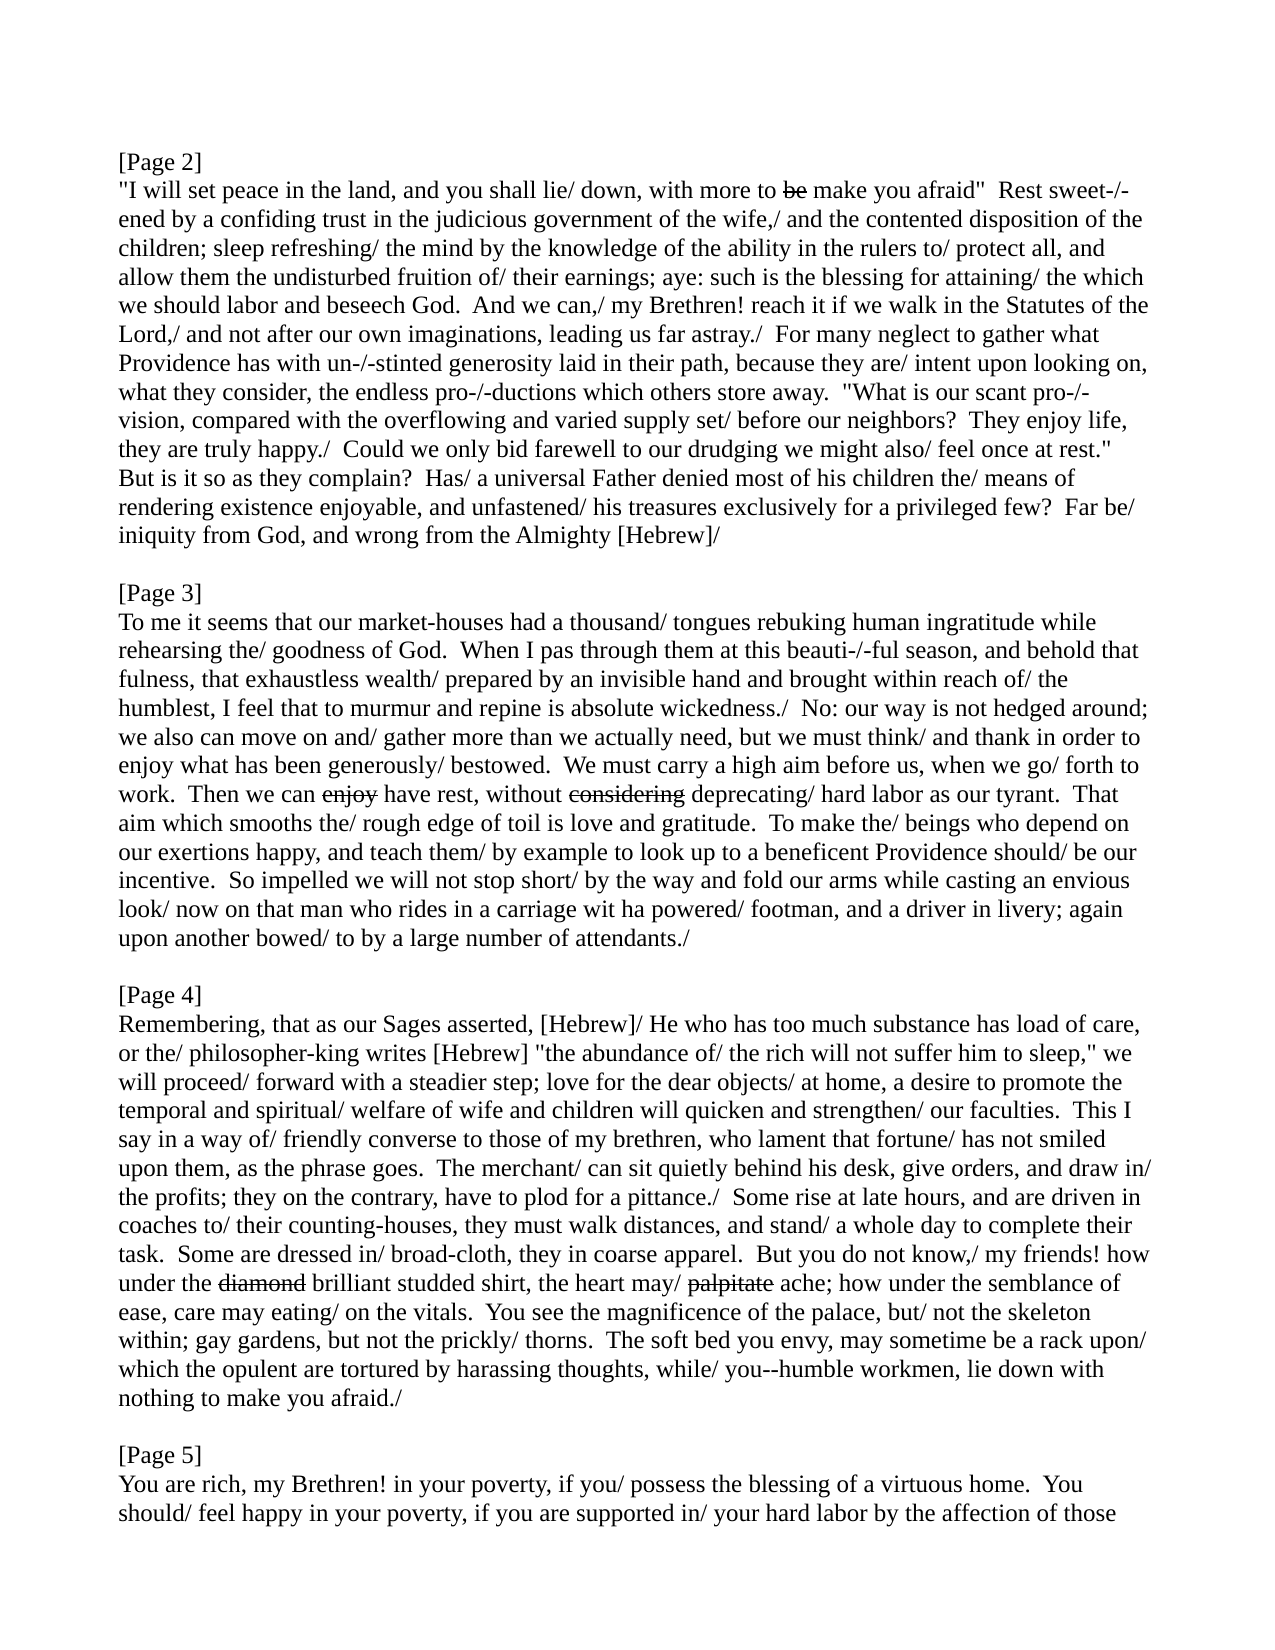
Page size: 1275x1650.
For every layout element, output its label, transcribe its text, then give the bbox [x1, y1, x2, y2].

text [Page 4] [118, 981, 1157, 1009]
text [Page 5] [118, 1441, 1157, 1469]
text Remembering, that as our Sages asserted, [Hebrew]/ He who has too much substance has load of care, or the/ philosopher-king writes [Hebrew] "the abundance of/ the rich will not suffer him to sleep," we will proceed/ forward with a steadier step; love for the dear objects/ at home, a desire to promote the temporal and spiritual/ welfare of wife and children will quicken and strengthen/ our faculties. This I say in a way of/ friendly converse to those of my brethren, who lament that fortune/ has not smiled upon them, as the phrase goes. The merchant/ can sit quietly behind his desk, give orders, and draw in/ the profits; they on the contrary, have to plod for a pittance./ Some rise at late hours, and are driven in coaches to/ their counting-houses, they must walk distances, and stand/ a whole day to complete their task. Some are dressed in/ broad-cloth, they in coarse apparel. But you do not know,/ my friends! how under the diamond brilliant studded shirt, the heart may/ palpitate ache; how under the semblance of ease, care may eating/ on the vitals. You see the magnificence of the palace, but/ not the skeleton within; gay gardens, but not the prickly/ thorns. The soft bed you envy, may sometime be a rack upon/ which the opulent are tortured by harassing thoughts, while/ you--humble workmen, lie down with nothing to make you afraid./ [118, 1009, 1157, 1412]
text [Page 3] [118, 578, 1157, 607]
text To me it seems that our market-houses had a thousand/ tongues rebuking human ingratitude while rehearsing the/ goodness of God. When I pas through them at this beauti-/-ful season, and behold that fulness, that exhaustless wealth/ prepared by an invisible hand and brought within reach of/ the humblest, I feel that to murmur and repine is absolute wickedness./ No: our way is not hedged around; we also can move on and/ gather more than we actually need, but we must think/ and thank in order to enjoy what has been generously/ bestowed. We must carry a high aim before us, when we go/ forth to work. Then we can enjoy have rest, without considering deprecating/ hard labor as our tyrant. That aim which smooths the/ rough edge of toil is love and gratitude. To make the/ beings who depend on our exertions happy, and teach them/ by example to look up to a beneficent Providence should/ be our incentive. So impelled we will not stop short/ by the way and fold our arms while casting an envious look/ now on that man who rides in a carriage wit ha powered/ footman, and a driver in livery; again upon another bowed/ to by a large number of attendants./ [118, 607, 1157, 952]
text You are rich, my Brethren! in your poverty, if you/ possess the blessing of a virtuous home. You should/ feel happy in your poverty, if you are supported in/ your hard labor by the affection of those [118, 1469, 1157, 1527]
text [Page 2] [118, 147, 1157, 176]
text "I will set peace in the land, and you shall lie/ down, with more to be make you afraid" Rest sweet-/-ened by a confiding trust in the judicious government of the wife,/ and the contented disposition of the children; sleep refreshing/ the mind by the knowledge of the ability in the rulers to/ protect all, and allow them the undisturbed fruition of/ their earnings; aye: such is the blessing for attaining/ the which we should labor and beseech God. And we can,/ my Brethren! reach it if we walk in the Statutes of the Lord,/ and not after our own imaginations, leading us far astray./ For many neglect to gather what Providence has with un-/-stinted generosity laid in their path, because they are/ intent upon looking on, what they consider, the endless pro-/-ductions which others store away. "What is our scant pro-/-vision, compared with the overflowing and varied supply set/ before our neighbors? They enjoy life, they are truly happy./ Could we only bid farewell to our drudging we might also/ feel once at rest." But is it so as they complain? Has/ a universal Father denied most of his children the/ means of rendering existence enjoyable, and unfastened/ his treasures exclusively for a privileged few? Far be/ iniquity from God, and wrong from the Almighty [Hebrew]/ [118, 176, 1157, 549]
